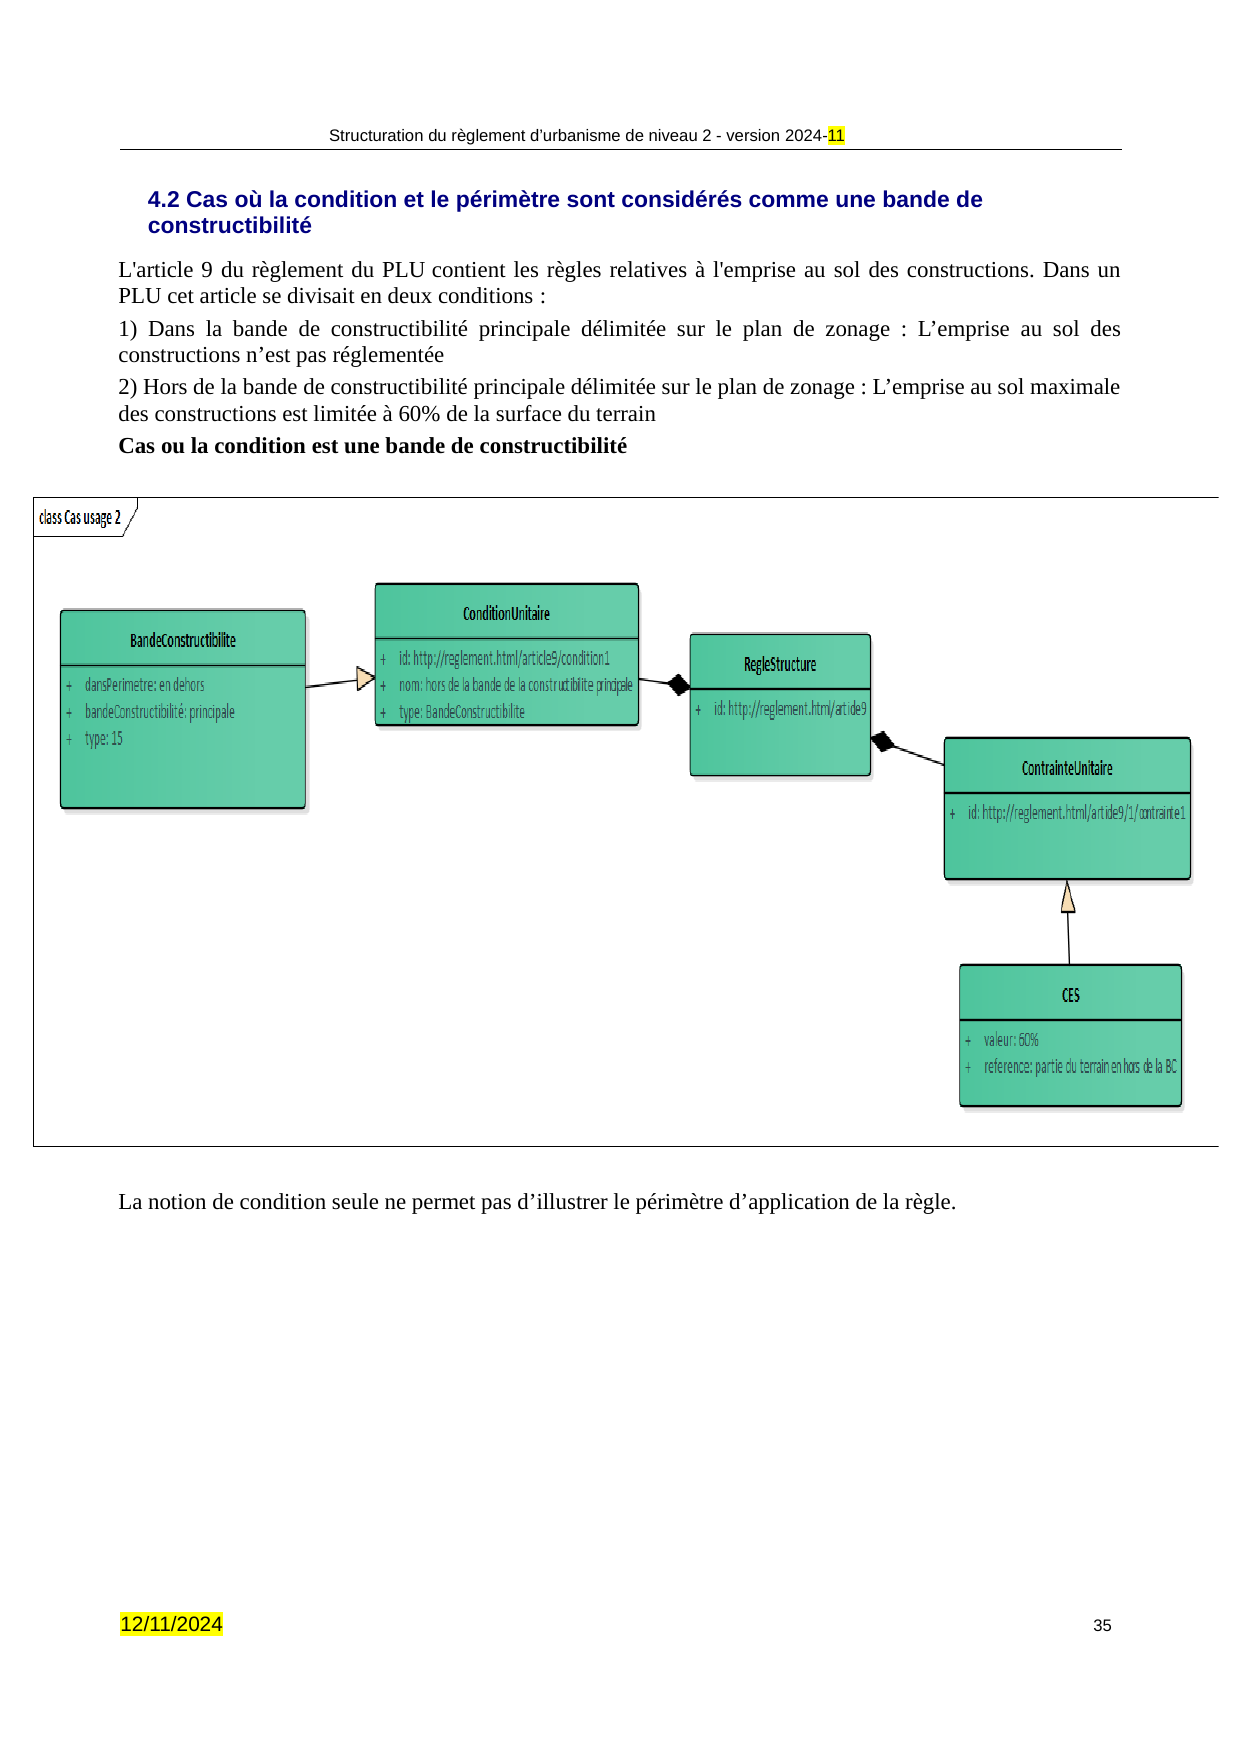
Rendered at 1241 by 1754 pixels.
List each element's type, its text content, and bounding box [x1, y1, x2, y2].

text L'article 9 du règlement du PLU contient les règles relatives à l'emprise au sol des constructions. Dans un PLU cet article se divisait en deux conditions : [118, 256, 1122, 309]
text Cas ou la condition est une bande de constructibilité [118, 432, 1122, 458]
text La notion de condition seule ne permet pas d’illustrer le périmètre d’application de la règle. [118, 1188, 1122, 1214]
text 1) Dans la bande de constructibilité principale délimitée sur le plan de zonage : L’emprise au sol des constructions n’est pas réglementée [118, 315, 1122, 367]
picture [32, 496, 1224, 1149]
text 2) Hors de la bande de constructibilité principale délimitée sur le plan de zonage : L’emprise au sol maximale des constructions est limitée à 60% de la surface du terrain [118, 373, 1122, 426]
subtitle 4.2 Cas où la condition et le périmètre sont considérés comme une bande de constructibilité [118, 186, 1122, 238]
